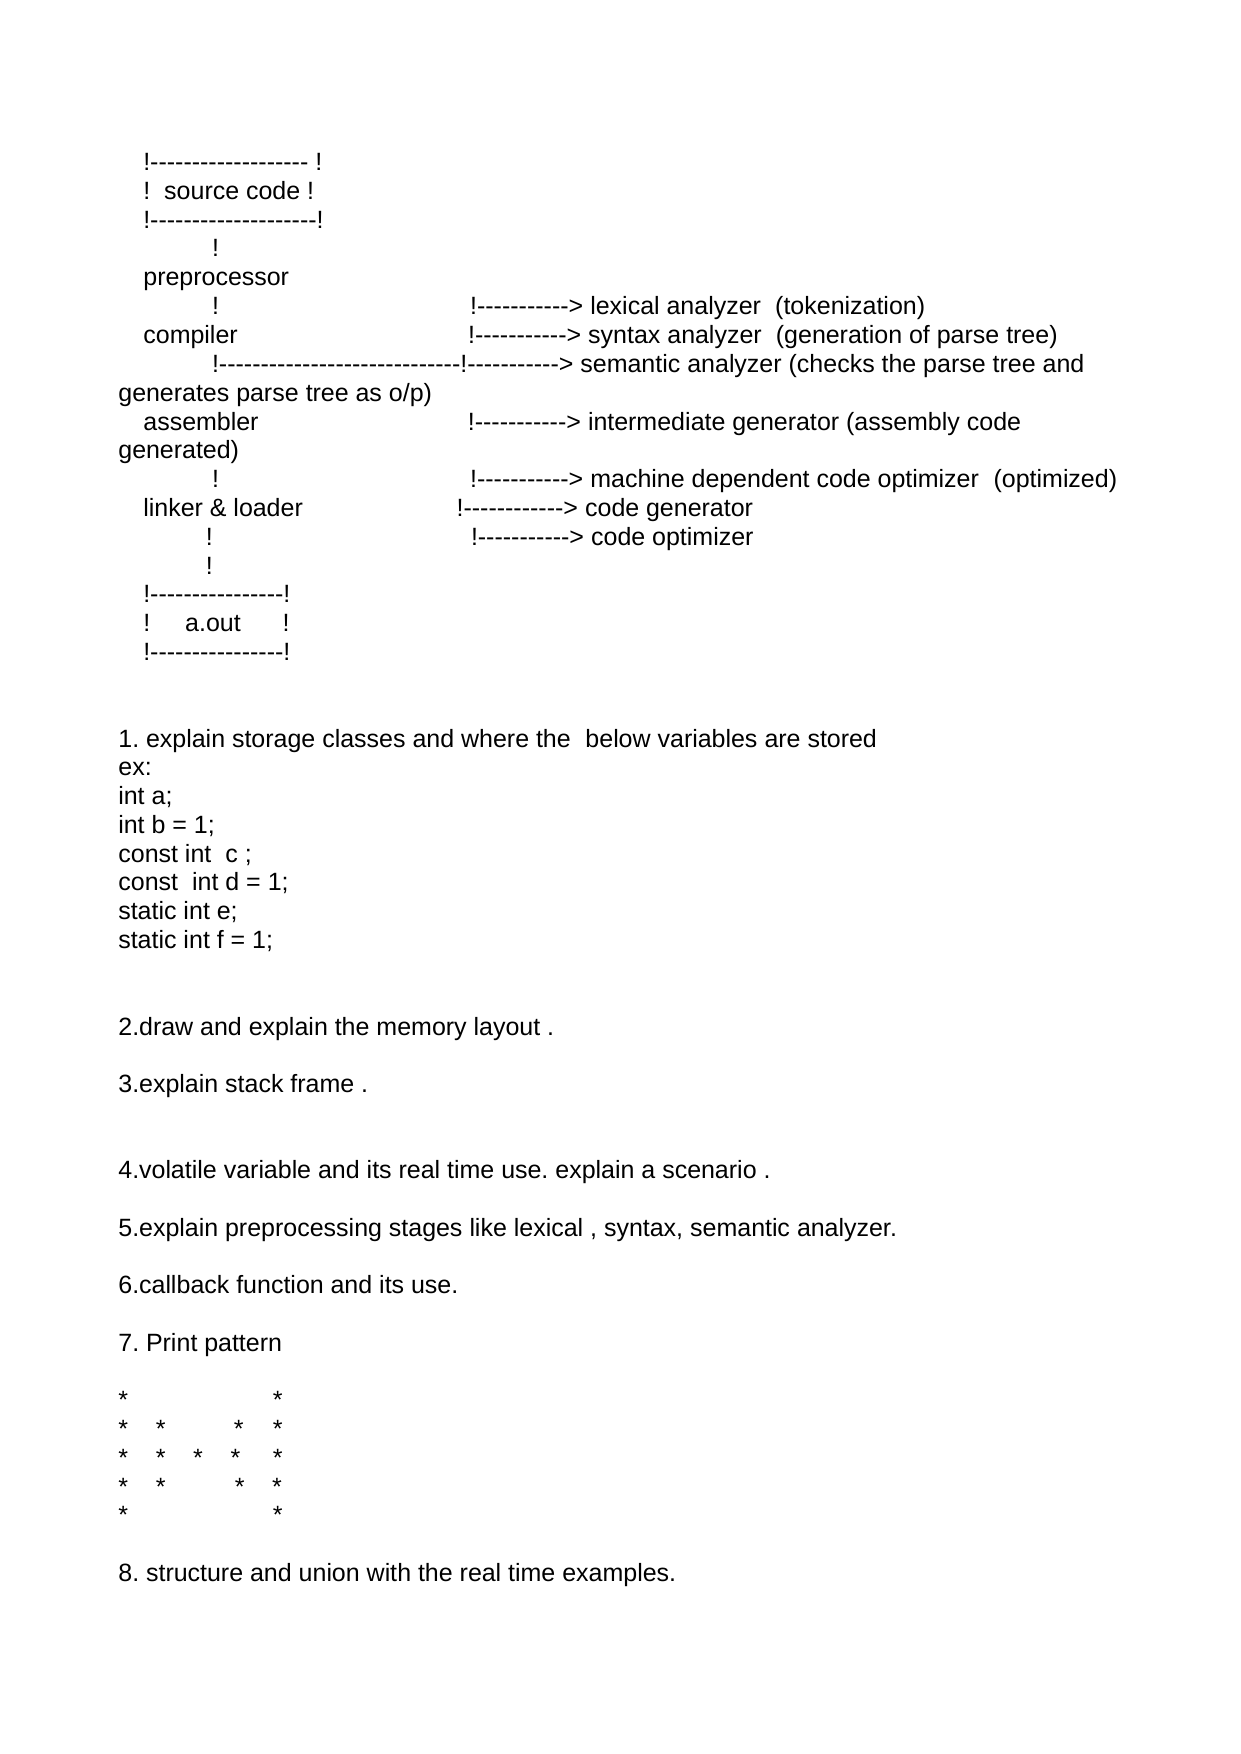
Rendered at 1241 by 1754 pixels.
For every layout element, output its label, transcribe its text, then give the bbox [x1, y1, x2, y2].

text ! [118, 551, 1122, 579]
text 1. explain storage classes and where the below variables are stored [118, 723, 1122, 752]
text ! !-----------> lexical analyzer (tokenization) [118, 291, 1122, 320]
text ! a.out ! [118, 608, 1122, 637]
text !------------------- ! [118, 147, 1122, 176]
text static int e; [118, 896, 1122, 925]
text ! !-----------> code optimizer [118, 522, 1122, 551]
text !----------------! [118, 637, 1122, 666]
text 4.volatile variable and its real time use. explain a scenario . [118, 1156, 1122, 1184]
text ! source code ! [118, 176, 1122, 204]
text !----------------! [118, 579, 1122, 608]
text 6.callback function and its use. [118, 1271, 1122, 1299]
text static int f = 1; [118, 925, 1122, 953]
text preprocessor [118, 262, 1122, 291]
text * * * * * [118, 1443, 1122, 1472]
text const int c ; [118, 838, 1122, 867]
text 7. Print pattern [118, 1328, 1122, 1357]
text * * [118, 1386, 1122, 1414]
text * * * * [118, 1414, 1122, 1443]
text 8. structure and union with the real time examples. [118, 1558, 1122, 1587]
text ex: [118, 752, 1122, 781]
text 5.explain preprocessing stages like lexical , syntax, semantic analyzer. [118, 1213, 1122, 1242]
text compiler !-----------> syntax analyzer (generation of parse tree) [118, 320, 1122, 349]
text int b = 1; [118, 810, 1122, 838]
text ! !-----------> machine dependent code optimizer (optimized) [118, 464, 1122, 493]
text int a; [118, 781, 1122, 810]
text * * * * [118, 1472, 1122, 1501]
text linker & loader !------------> code generator [118, 493, 1122, 522]
text const int d = 1; [118, 867, 1122, 896]
text !--------------------! [118, 204, 1122, 233]
text 3.explain stack frame . [118, 1069, 1122, 1098]
text ! [118, 233, 1122, 262]
text !-----------------------------!-----------> semantic analyzer (checks the parse tree and generates parse tree as o/p) [118, 349, 1122, 406]
text 2.draw and explain the memory layout . [118, 1012, 1122, 1041]
text assembler !-----------> intermediate generator (assembly code generated) [118, 406, 1122, 464]
text * * [118, 1501, 1122, 1529]
